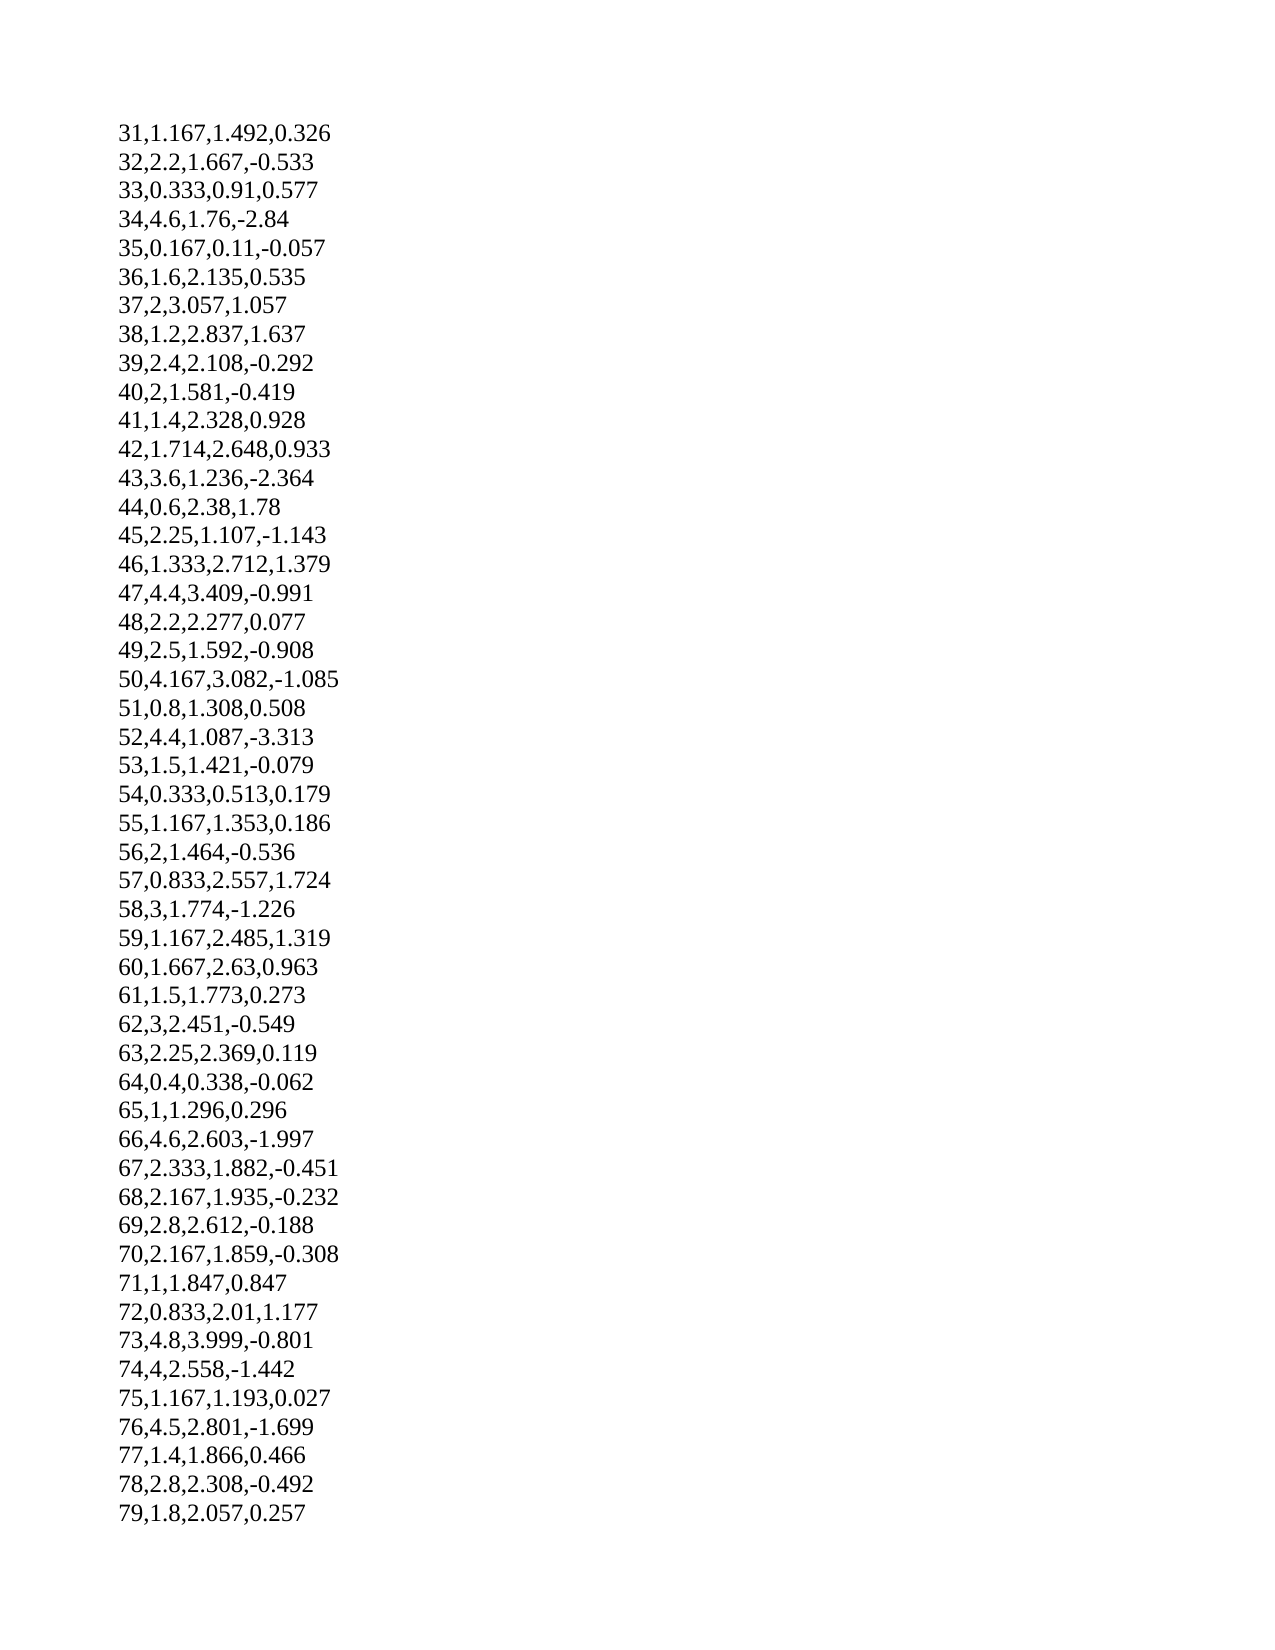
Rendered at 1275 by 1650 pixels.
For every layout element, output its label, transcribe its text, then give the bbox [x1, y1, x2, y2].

text 78,2.8,2.308,-0.492 [118, 1469, 1157, 1498]
text 69,2.8,2.612,-0.188 [118, 1211, 1157, 1239]
text 55,1.167,1.353,0.186 [118, 808, 1157, 837]
text 38,1.2,2.837,1.637 [118, 319, 1157, 348]
text 59,1.167,2.485,1.319 [118, 923, 1157, 952]
text 58,3,1.774,-1.226 [118, 894, 1157, 923]
text 77,1.4,1.866,0.466 [118, 1441, 1157, 1469]
text 72,0.833,2.01,1.177 [118, 1297, 1157, 1326]
text 44,0.6,2.38,1.78 [118, 492, 1157, 521]
text 53,1.5,1.421,-0.079 [118, 751, 1157, 779]
text 48,2.2,2.277,0.077 [118, 607, 1157, 636]
text 60,1.667,2.63,0.963 [118, 952, 1157, 981]
text 31,1.167,1.492,0.326 [118, 118, 1157, 147]
text 66,4.6,2.603,-1.997 [118, 1124, 1157, 1153]
text 47,4.4,3.409,-0.991 [118, 578, 1157, 607]
text 70,2.167,1.859,-0.308 [118, 1239, 1157, 1268]
text 40,2,1.581,-0.419 [118, 377, 1157, 406]
text 37,2,3.057,1.057 [118, 291, 1157, 319]
text 62,3,2.451,-0.549 [118, 1009, 1157, 1038]
text 46,1.333,2.712,1.379 [118, 549, 1157, 578]
text 63,2.25,2.369,0.119 [118, 1038, 1157, 1067]
text 43,3.6,1.236,-2.364 [118, 463, 1157, 492]
text 67,2.333,1.882,-0.451 [118, 1153, 1157, 1182]
text 74,4,2.558,-1.442 [118, 1354, 1157, 1383]
text 65,1,1.296,0.296 [118, 1096, 1157, 1124]
text 35,0.167,0.11,-0.057 [118, 233, 1157, 262]
text 71,1,1.847,0.847 [118, 1268, 1157, 1297]
text 64,0.4,0.338,-0.062 [118, 1067, 1157, 1096]
text 54,0.333,0.513,0.179 [118, 779, 1157, 808]
text 50,4.167,3.082,-1.085 [118, 664, 1157, 693]
text 68,2.167,1.935,-0.232 [118, 1182, 1157, 1211]
text 32,2.2,1.667,-0.533 [118, 147, 1157, 176]
text 41,1.4,2.328,0.928 [118, 406, 1157, 434]
text 36,1.6,2.135,0.535 [118, 262, 1157, 291]
text 75,1.167,1.193,0.027 [118, 1383, 1157, 1412]
text 51,0.8,1.308,0.508 [118, 693, 1157, 722]
text 61,1.5,1.773,0.273 [118, 981, 1157, 1009]
text 42,1.714,2.648,0.933 [118, 434, 1157, 463]
text 79,1.8,2.057,0.257 [118, 1498, 1157, 1527]
text 56,2,1.464,-0.536 [118, 837, 1157, 866]
text 52,4.4,1.087,-3.313 [118, 722, 1157, 751]
text 73,4.8,3.999,-0.801 [118, 1326, 1157, 1354]
text 76,4.5,2.801,-1.699 [118, 1412, 1157, 1441]
text 57,0.833,2.557,1.724 [118, 866, 1157, 894]
text 45,2.25,1.107,-1.143 [118, 521, 1157, 549]
text 34,4.6,1.76,-2.84 [118, 204, 1157, 233]
text 33,0.333,0.91,0.577 [118, 176, 1157, 204]
text 49,2.5,1.592,-0.908 [118, 636, 1157, 664]
text 39,2.4,2.108,-0.292 [118, 348, 1157, 377]
